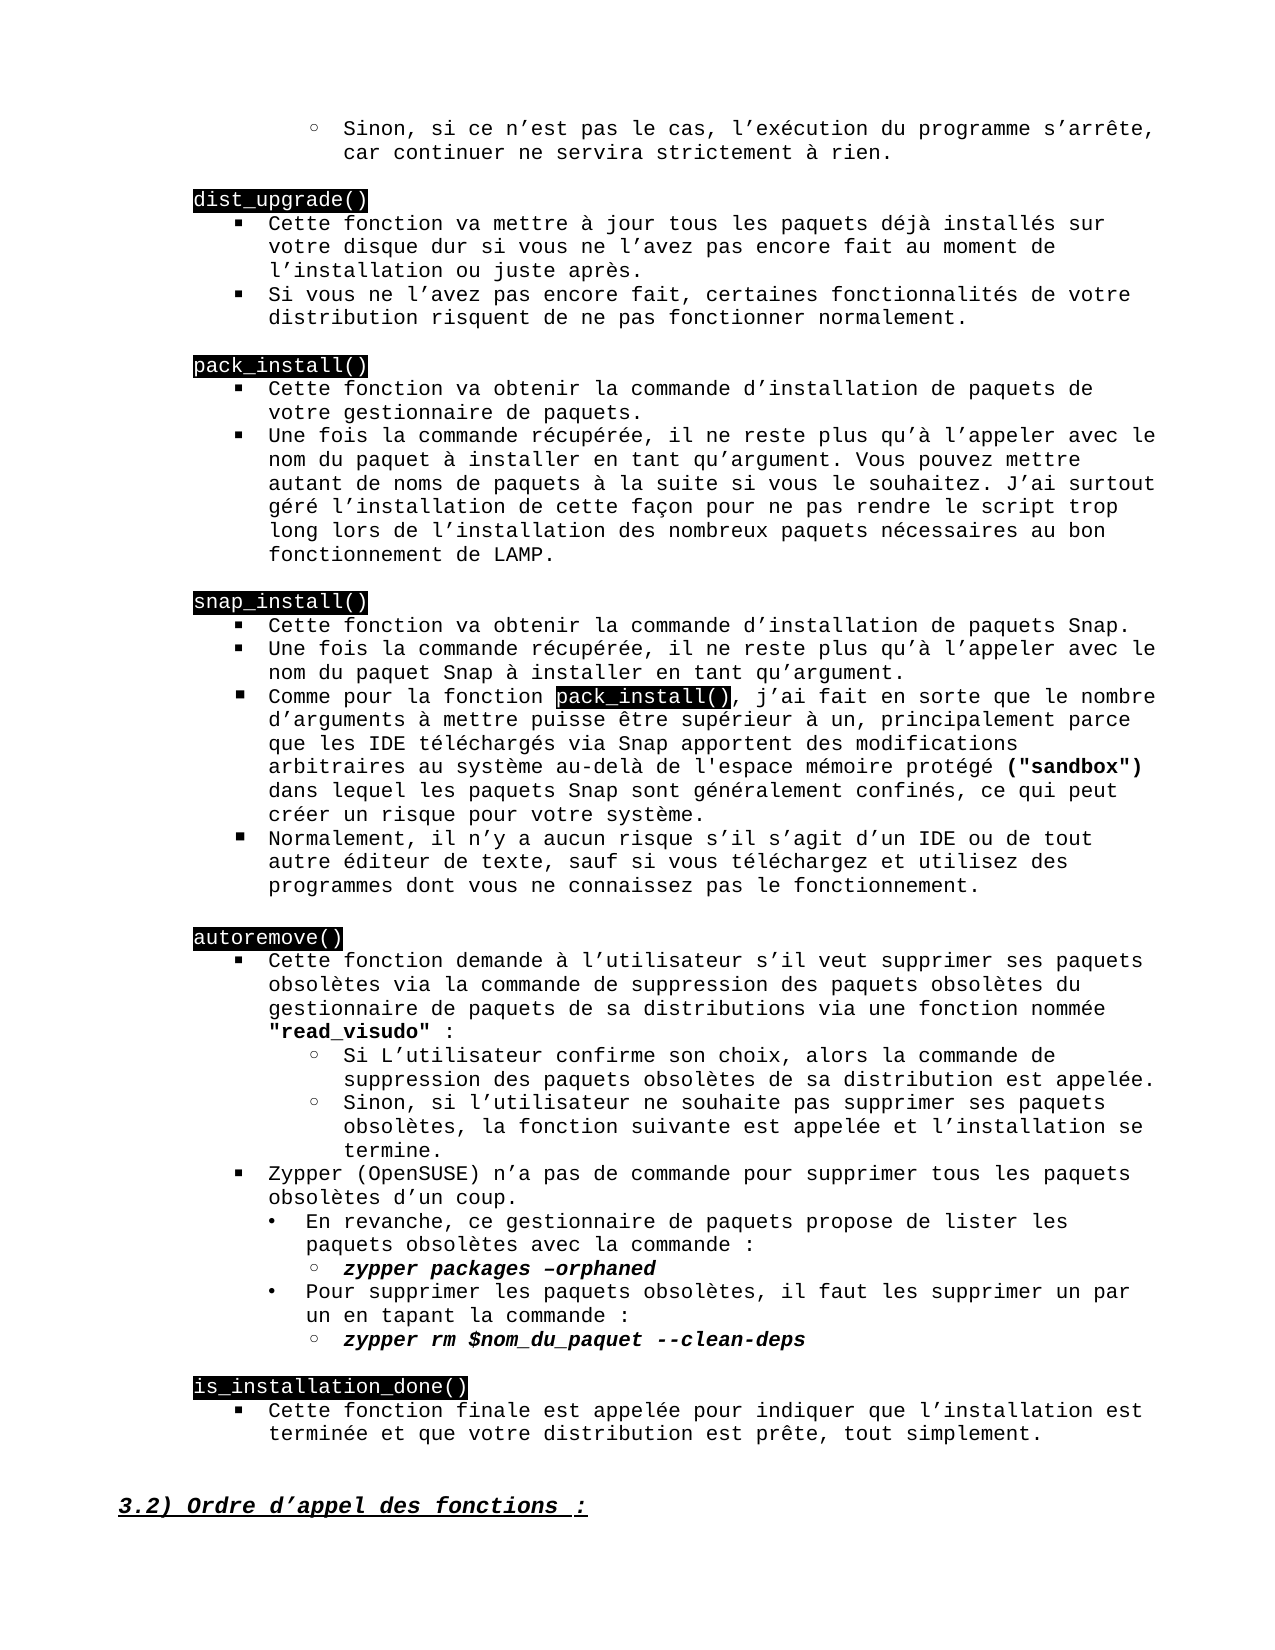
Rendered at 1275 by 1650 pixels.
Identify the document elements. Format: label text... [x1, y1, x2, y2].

list zypper packages –orphaned [306, 1258, 1157, 1282]
list Sinon, si l’utilisateur ne souhaite pas supprimer ses paquets obsolètes, la fonction suivante est appelée et l’installation se termine. [306, 1092, 1157, 1163]
list Une fois la commande récupérée, il ne reste plus qu’à l’appeler avec le nom du paquet Snap à installer en tant qu’argument. [231, 638, 1157, 686]
list Cette fonction va obtenir la commande d’installation de paquets de votre gestionnaire de paquets. [231, 378, 1157, 426]
list Zypper (OpenSUSE) n’a pas de commande pour supprimer tous les paquets obsolètes d’un coup. [231, 1163, 1157, 1211]
list Si L’utilisateur confirme son choix, alors la commande de suppression des paquets obsolètes de sa distribution est appelée. [306, 1045, 1157, 1092]
list Cette fonction demande à l’utilisateur s’il veut supprimer ses paquets obsolètes via la commande de suppression des paquets obsolètes du gestionnaire de paquets de sa distributions via une fonction nommée "read_visudo" : [231, 951, 1157, 1045]
list zypper rm $nom_du_paquet --clean-deps [306, 1329, 1157, 1352]
list pack_install() [156, 354, 1157, 378]
list Sinon, si ce n’est pas le cas, l’exécution du programme s’arrête, car continuer ne servira strictement à rien. [306, 118, 1157, 165]
text 3.2) Ordre d’appel des fonctions : [118, 1494, 1157, 1520]
list snap_install() [156, 591, 1157, 615]
list Comme pour la fonction pack_install(), j’ai fait en sorte que le nombre d’arguments à mettre puisse être supérieur à un, principalement parce que les IDE téléchargés via Snap apportent des modifications arbitraires au système au-delà de l'espace mémoire protégé ("sandbox") dans lequel les paquets Snap sont généralement confinés, ce qui peut créer un risque pour votre système. [231, 686, 1157, 827]
list Cette fonction va obtenir la commande d’installation de paquets Snap. [231, 615, 1157, 638]
list Si vous ne l’avez pas encore fait, certaines fonctionnalités de votre distribution risquent de ne pas fonctionner normalement. [231, 284, 1157, 331]
list dist_upgrade() [156, 189, 1157, 213]
list is_installation_done() [156, 1376, 1157, 1400]
list Cette fonction va mettre à jour tous les paquets déjà installés sur votre disque dur si vous ne l’avez pas encore fait au moment de l’installation ou juste après. [231, 213, 1157, 284]
list En revanche, ce gestionnaire de paquets propose de lister les paquets obsolètes avec la commande : [268, 1211, 1157, 1258]
list Pour supprimer les paquets obsolètes, il faut les supprimer un par un en tapant la commande : [268, 1282, 1157, 1329]
list Une fois la commande récupérée, il ne reste plus qu’à l’appeler avec le nom du paquet à installer en tant qu’argument. Vous pouvez mettre autant de noms de paquets à la suite si vous le souhaitez. J’ai surtout géré l’installation de cette façon pour ne pas rendre le script trop long lors de l’installation des nombreux paquets nécessaires au bon fonctionnement de LAMP. [231, 426, 1157, 567]
list Normalement, il n’y a aucun risque s’il s’agit d’un IDE ou de tout autre éditeur de texte, sauf si vous téléchargez et utilisez des programmes dont vous ne connaissez pas le fonctionnement. [231, 827, 1157, 898]
list autoremove() [156, 927, 1157, 951]
list Cette fonction finale est appelée pour indiquer que l’installation est terminée et que votre distribution est prête, tout simplement. [231, 1400, 1157, 1447]
